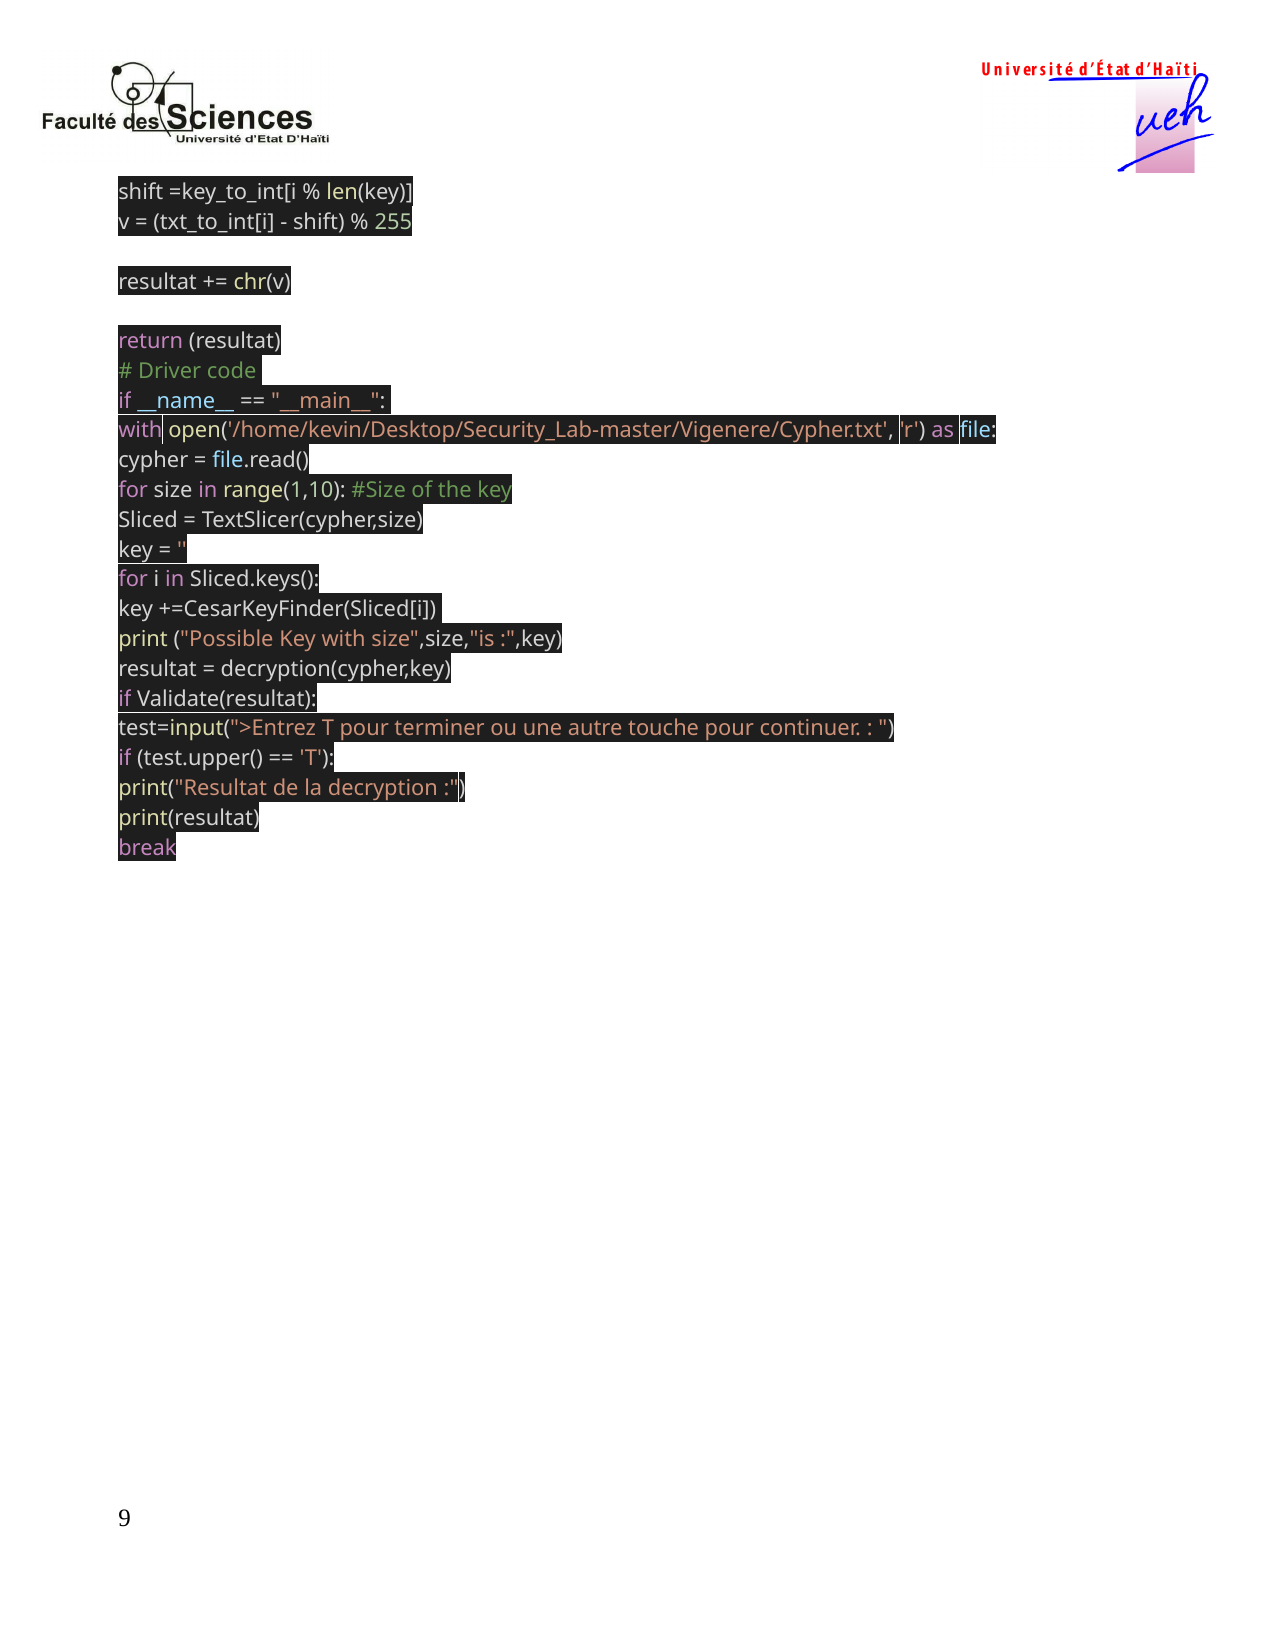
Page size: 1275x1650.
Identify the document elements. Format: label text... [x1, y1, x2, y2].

text print("Resultat de la decryption :") [118, 772, 1157, 802]
picture [35, 44, 337, 164]
text shift =key_to_int[i % len(key)] [118, 176, 1157, 206]
text if __name__ == "__main__": [118, 385, 1157, 414]
text v = (txt_to_int[i] - shift) % 255 [118, 206, 1157, 236]
text key +=CesarKeyFinder(Sliced[i]) [118, 593, 1157, 623]
text break [118, 832, 1157, 861]
text # Driver code [118, 355, 1157, 385]
text if (test.upper() == 'T'): [118, 742, 1157, 772]
text with open('/home/kevin/Desktop/Security_Lab-master/Vigenere/Cypher.txt', 'r') as file: [118, 414, 1157, 444]
picture [981, 59, 1216, 174]
text for size in range(1,10): #Size of the key [118, 474, 1157, 504]
text resultat = decryption(cypher,key) [118, 653, 1157, 683]
text print ("Possible Key with size",size,"is :",key) [118, 623, 1157, 653]
text if Validate(resultat): [118, 683, 1157, 712]
text for i in Sliced.keys(): [118, 563, 1157, 593]
text return (resultat) [118, 325, 1157, 355]
text print(resultat) [118, 802, 1157, 832]
text Sliced = TextSlicer(cypher,size) [118, 504, 1157, 534]
text test=input(">Entrez T pour terminer ou une autre touche pour continuer. : ") [118, 712, 1157, 742]
text key = '' [118, 534, 1157, 563]
text cypher = file.read() [118, 444, 1157, 474]
text resultat += chr(v) [118, 266, 1157, 295]
